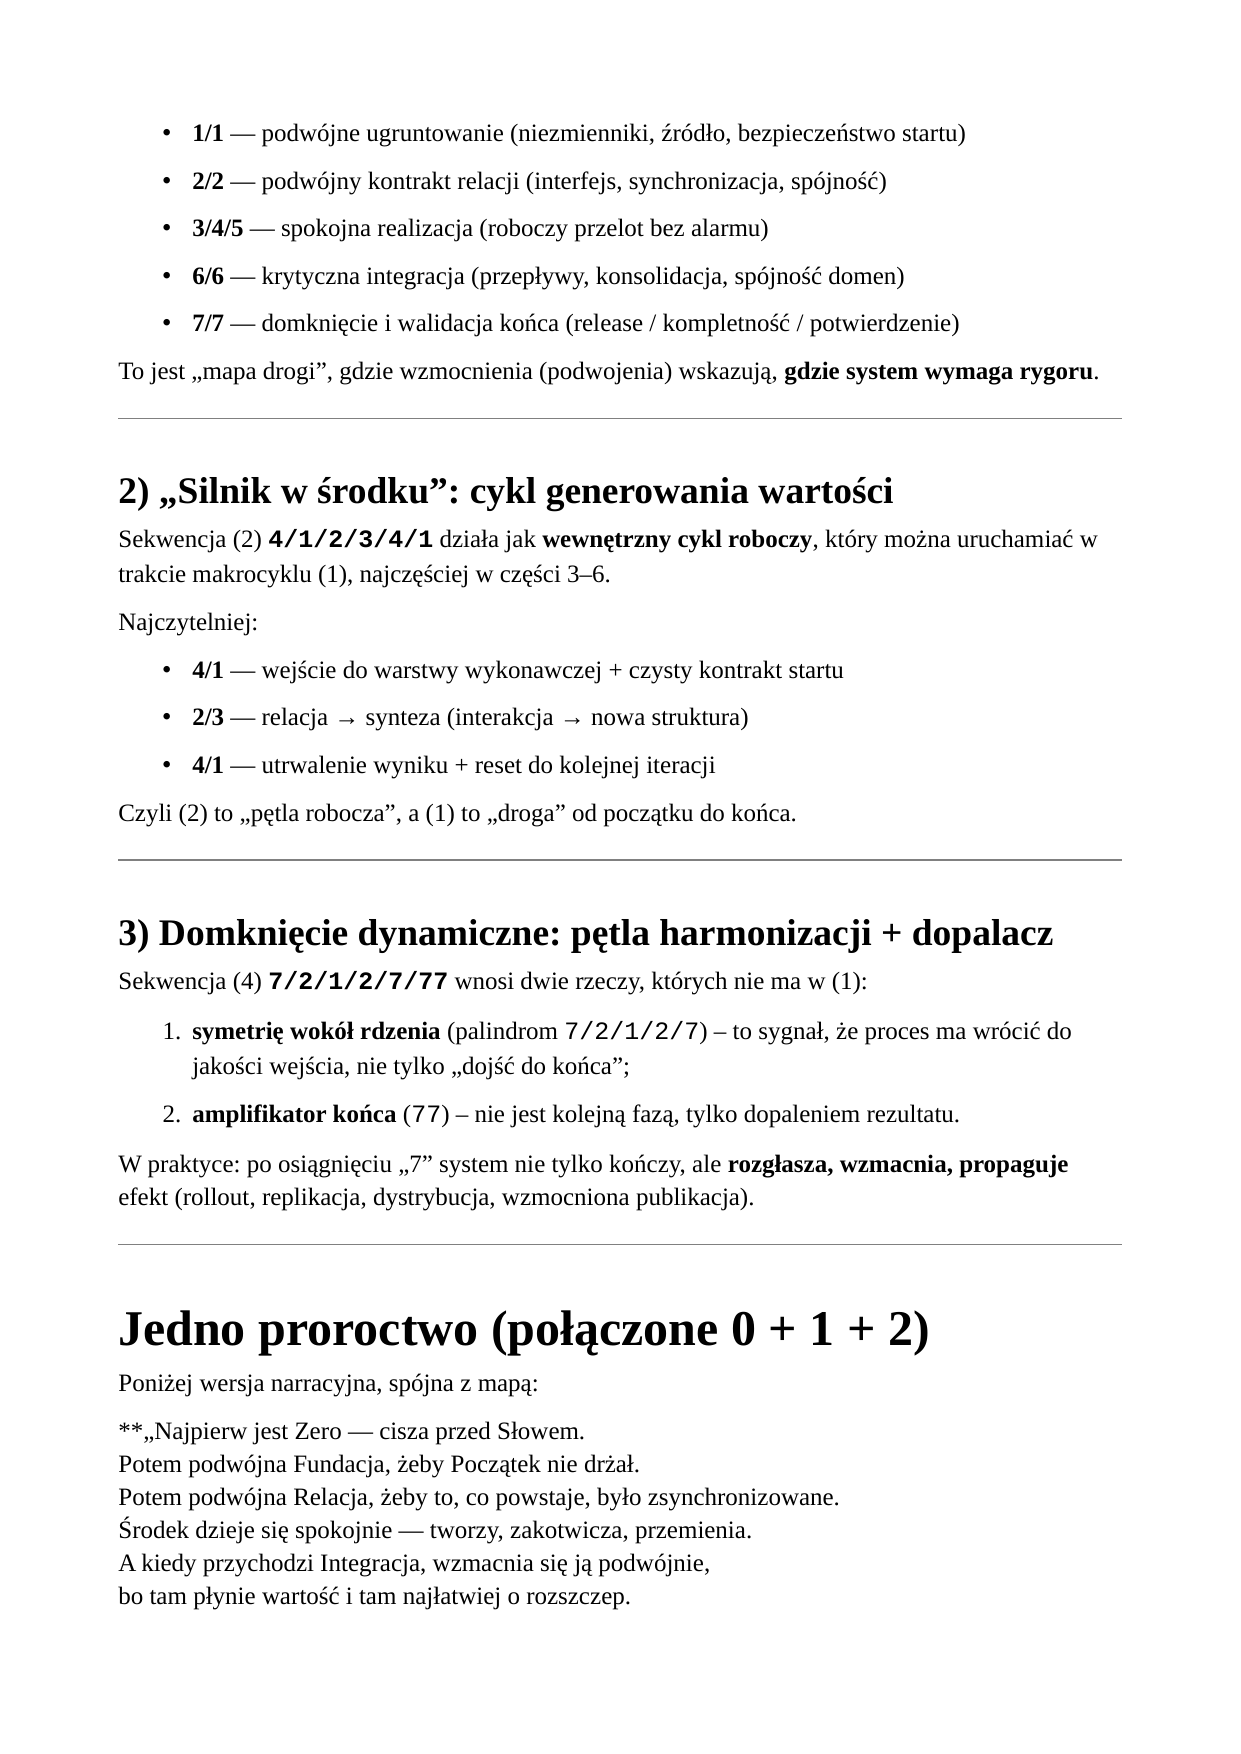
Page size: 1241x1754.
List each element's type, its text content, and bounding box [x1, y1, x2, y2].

list 4/1 — wejście do warstwy wykonawczej + czysty kontrakt startu [162, 655, 1122, 683]
list 4/1 — utrwalenie wyniku + reset do kolejnej iteracji [162, 750, 1122, 779]
subtitle Jedno proroctwo (połączone 0 + 1 + 2) [118, 1298, 1122, 1356]
list 7/7 — domknięcie i walidacja końca (release / kompletność / potwierdzenie) [162, 308, 1122, 337]
list 2/3 — relacja → synteza (interakcja → nowa struktura) [162, 702, 1122, 731]
list 1/1 — podwójne ugruntowanie (niezmienniki, źródło, bezpieczeństwo startu) [162, 118, 1122, 147]
text Sekwencja (4) 7/2/1/2/7/77 wnosi dwie rzeczy, których nie ma w (1): [118, 966, 1122, 997]
text Najczytelniej: [118, 607, 1122, 636]
text **„Najpierw jest Zero — cisza przed Słowem. Potem podwójna Fundacja, żeby Początek nie drżał. Potem podwójna Relacja, żeby to, co powstaje, było zsynchronizowane. Środek dzieje się spokojnie — tworzy, zakotwicza, przemienia. A kiedy przychodzi Integracja, wzmacnia się ją podwójnie, bo tam płynie wartość i tam najłatwiej o rozszczep. [118, 1416, 1122, 1610]
list 6/6 — krytyczna integracja (przepływy, konsolidacja, spójność domen) [162, 261, 1122, 290]
list symetrię wokół rdzenia (palindrom 7/2/1/2/7) – to sygnał, że proces ma wrócić do jakości wejścia, nie tylko „dojść do końca”; [162, 1016, 1122, 1080]
subtitle 3) Domknięcie dynamiczne: pętla harmonizacji + dopalacz [118, 910, 1122, 953]
list 3/4/5 — spokojna realizacja (roboczy przelot bez alarmu) [162, 213, 1122, 242]
text Poniżej wersja narracyjna, spójna z mapą: [118, 1368, 1122, 1397]
list amplifikator końca (77) – nie jest kolejną fazą, tylko dopaleniem rezultatu. [162, 1099, 1122, 1129]
list 2/2 — podwójny kontrakt relacji (interfejs, synchronizacja, spójność) [162, 166, 1122, 194]
subtitle 2) „Silnik w środku”: cykl generowania wartości [118, 469, 1122, 512]
text Sekwencja (2) 4/1/2/3/4/1 działa jak wewnętrzny cykl roboczy, który można uruchamiać w trakcie makrocyklu (1), najczęściej w części 3–6. [118, 524, 1122, 588]
text Czyli (2) to „pętla robocza”, a (1) to „droga” od początku do końca. [118, 798, 1122, 826]
text To jest „mapa drogi”, gdzie wzmocnienia (podwojenia) wskazują, gdzie system wymaga rygoru. [118, 356, 1122, 385]
text W praktyce: po osiągnięciu „7” system nie tylko kończy, ale rozgłasza, wzmacnia, propaguje efekt (rollout, replikacja, dystrybucja, wzmocniona publikacja). [118, 1149, 1122, 1210]
